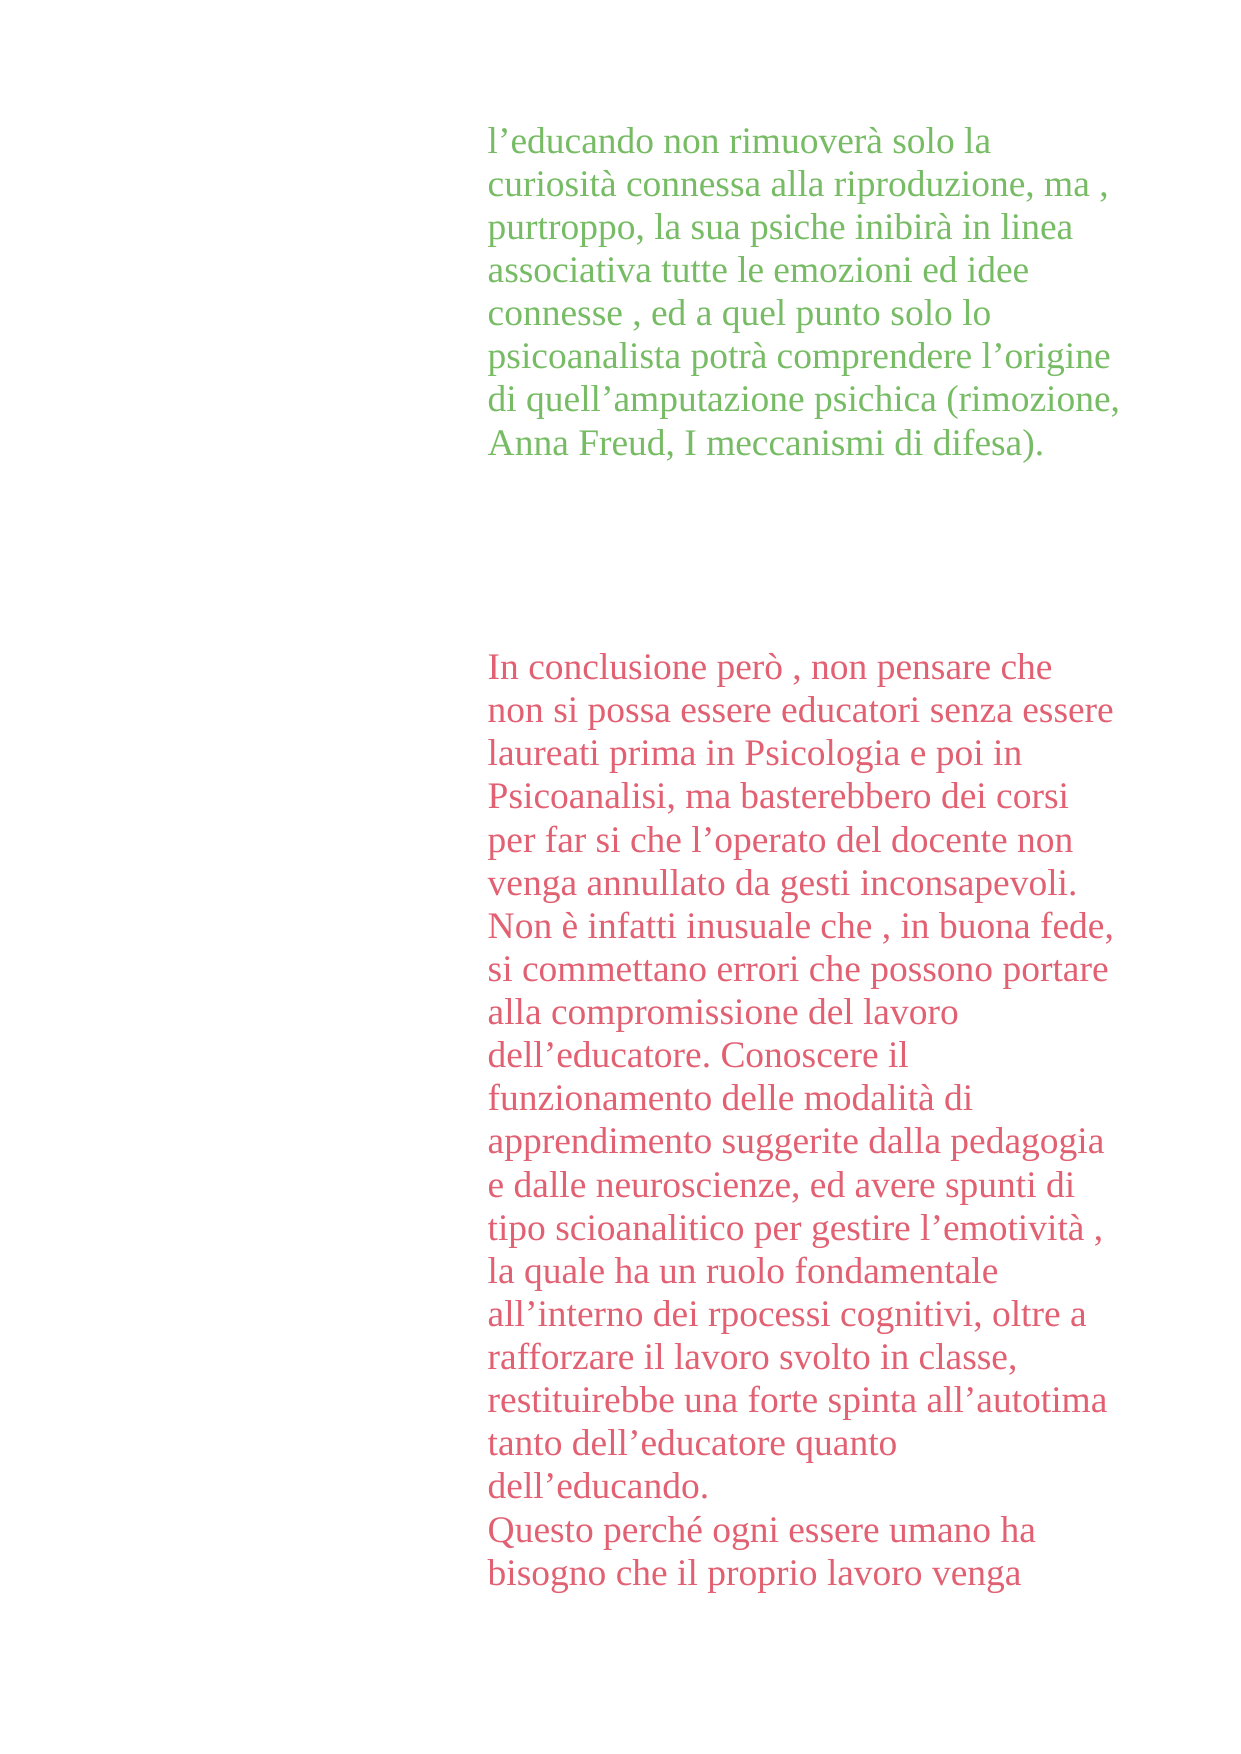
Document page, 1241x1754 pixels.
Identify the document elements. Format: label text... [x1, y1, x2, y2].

text Non è infatti inusuale che , in buona fede, si commettano errori che possono portare alla compromissione del lavoro dell’educatore. Conoscere il funzionamento delle modalità di apprendimento suggerite dalla pedagogia e dalle neuroscienze, ed avere spunti di tipo scioanalitico per gestire l’emotività , la quale ha un ruolo fondamentale all’interno dei rpocessi cognitivi, oltre a rafforzare il lavoro svolto in classe, restituirebbe una forte spinta all’autotima tanto dell’educatore quanto dell’educando. [487, 903, 1122, 1507]
text Questo perché ogni essere umano ha bisogno che il proprio lavoro venga [487, 1507, 1122, 1593]
text l’educando non rimuoverà solo la curiosità connessa alla riproduzione, ma , purtroppo, la sua psiche inibirà in linea associativa tutte le emozioni ed idee connesse , ed a quel punto solo lo psicoanalista potrà comprendere l’origine di quell’amputazione psichica (rimozione, Anna Freud, I meccanismi di difesa). [487, 118, 1122, 463]
text In conclusione però , non pensare che non si possa essere educatori senza essere laureati prima in Psicologia e poi in Psicoanalisi, ma basterebbero dei corsi per far si che l’operato del docente non venga annullato da gesti inconsapevoli. [487, 644, 1122, 903]
